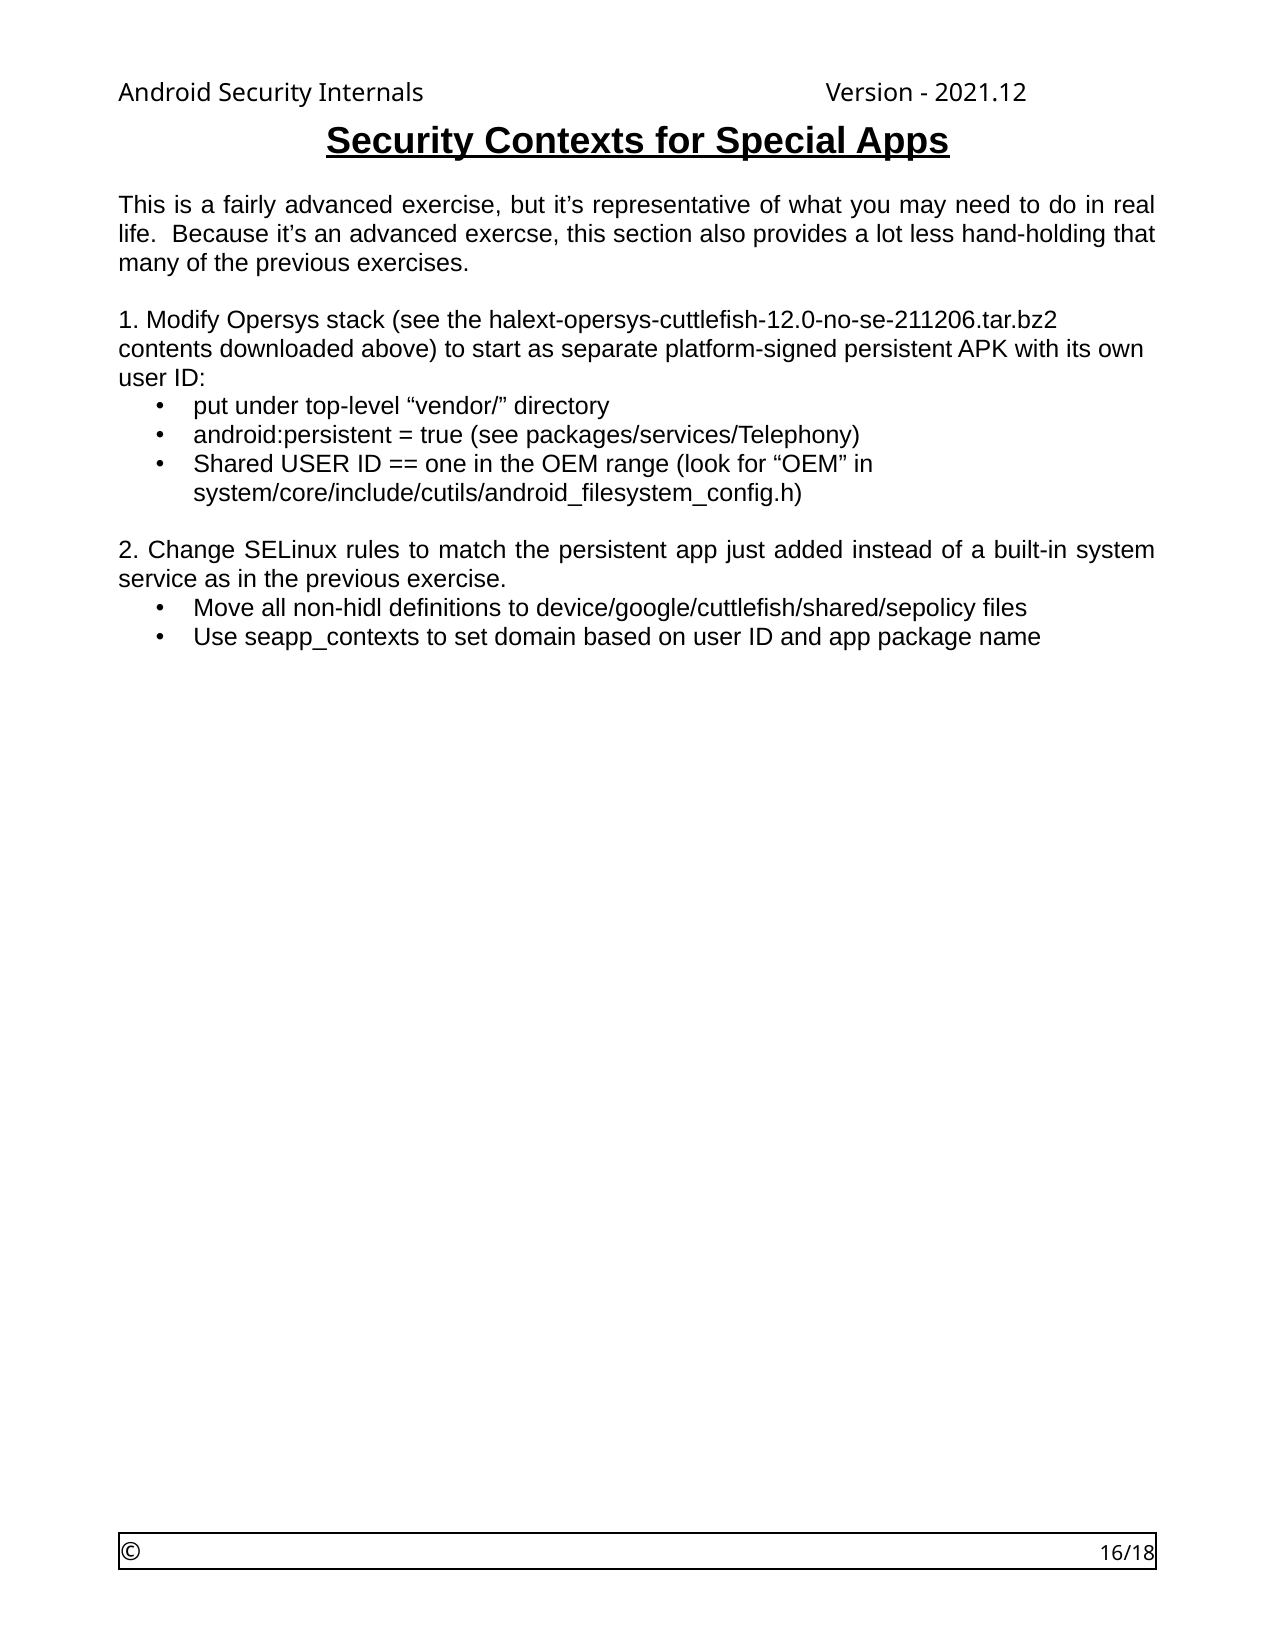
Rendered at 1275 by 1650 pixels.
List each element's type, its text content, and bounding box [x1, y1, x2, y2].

list Move all non-hidl definitions to device/google/cuttlefish/shared/sepolicy files [156, 593, 1157, 622]
text 2. Change SELinux rules to match the persistent app just added instead of a built-in system service as in the previous exercise. [118, 535, 1157, 593]
list Use seapp_contexts to set domain based on user ID and app package name [156, 622, 1157, 651]
text Security Contexts for Special Apps [118, 118, 1157, 161]
list Shared USER ID == one in the OEM range (look for “OEM” in system/core/include/cutils/android_filesystem_config.h) [156, 449, 1157, 507]
text This is a fairly advanced exercise, but it’s representative of what you may need to do in real life. Because it’s an advanced exercse, this section also provides a lot less hand-holding that many of the previous exercises. [118, 190, 1157, 276]
list android:persistent = true (see packages/services/Telephony) [156, 420, 1157, 449]
text 1. Modify Opersys stack (see the halext-opersys-cuttlefish-12.0-no-se-211206.tar.bz2 contents downloaded above) to start as separate platform-signed persistent APK with its own user ID: [118, 305, 1157, 391]
list put under top-level “vendor/” directory [156, 391, 1157, 420]
